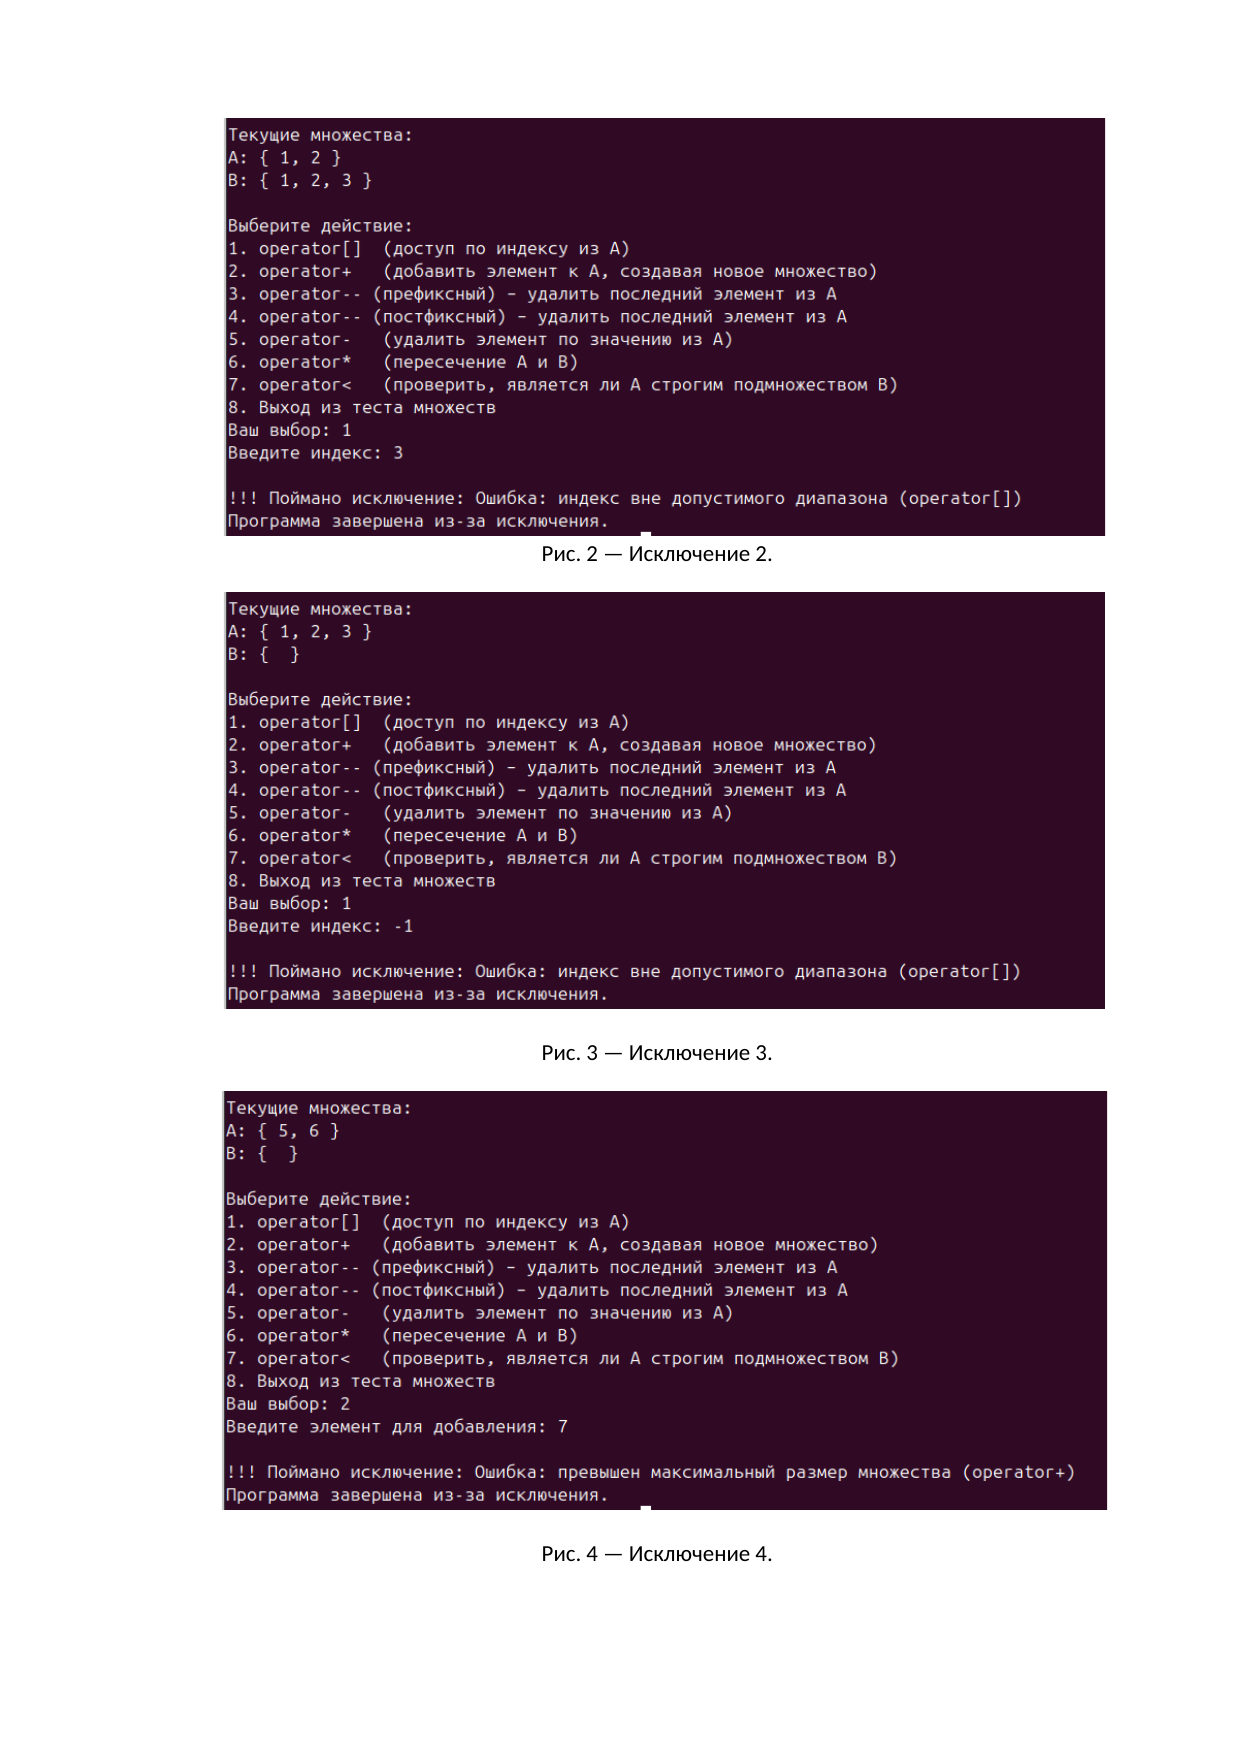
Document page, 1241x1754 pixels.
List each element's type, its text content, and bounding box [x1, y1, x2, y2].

picture [221, 1091, 1108, 1510]
picture [223, 118, 1105, 536]
text Рис. 2 — Исключение 2. [177, 118, 1137, 567]
text Рис. 3 — Исключение 3. [177, 592, 1137, 1066]
text Рис. 4 — Исключение 4. [177, 1091, 1137, 1567]
picture [223, 592, 1105, 1009]
